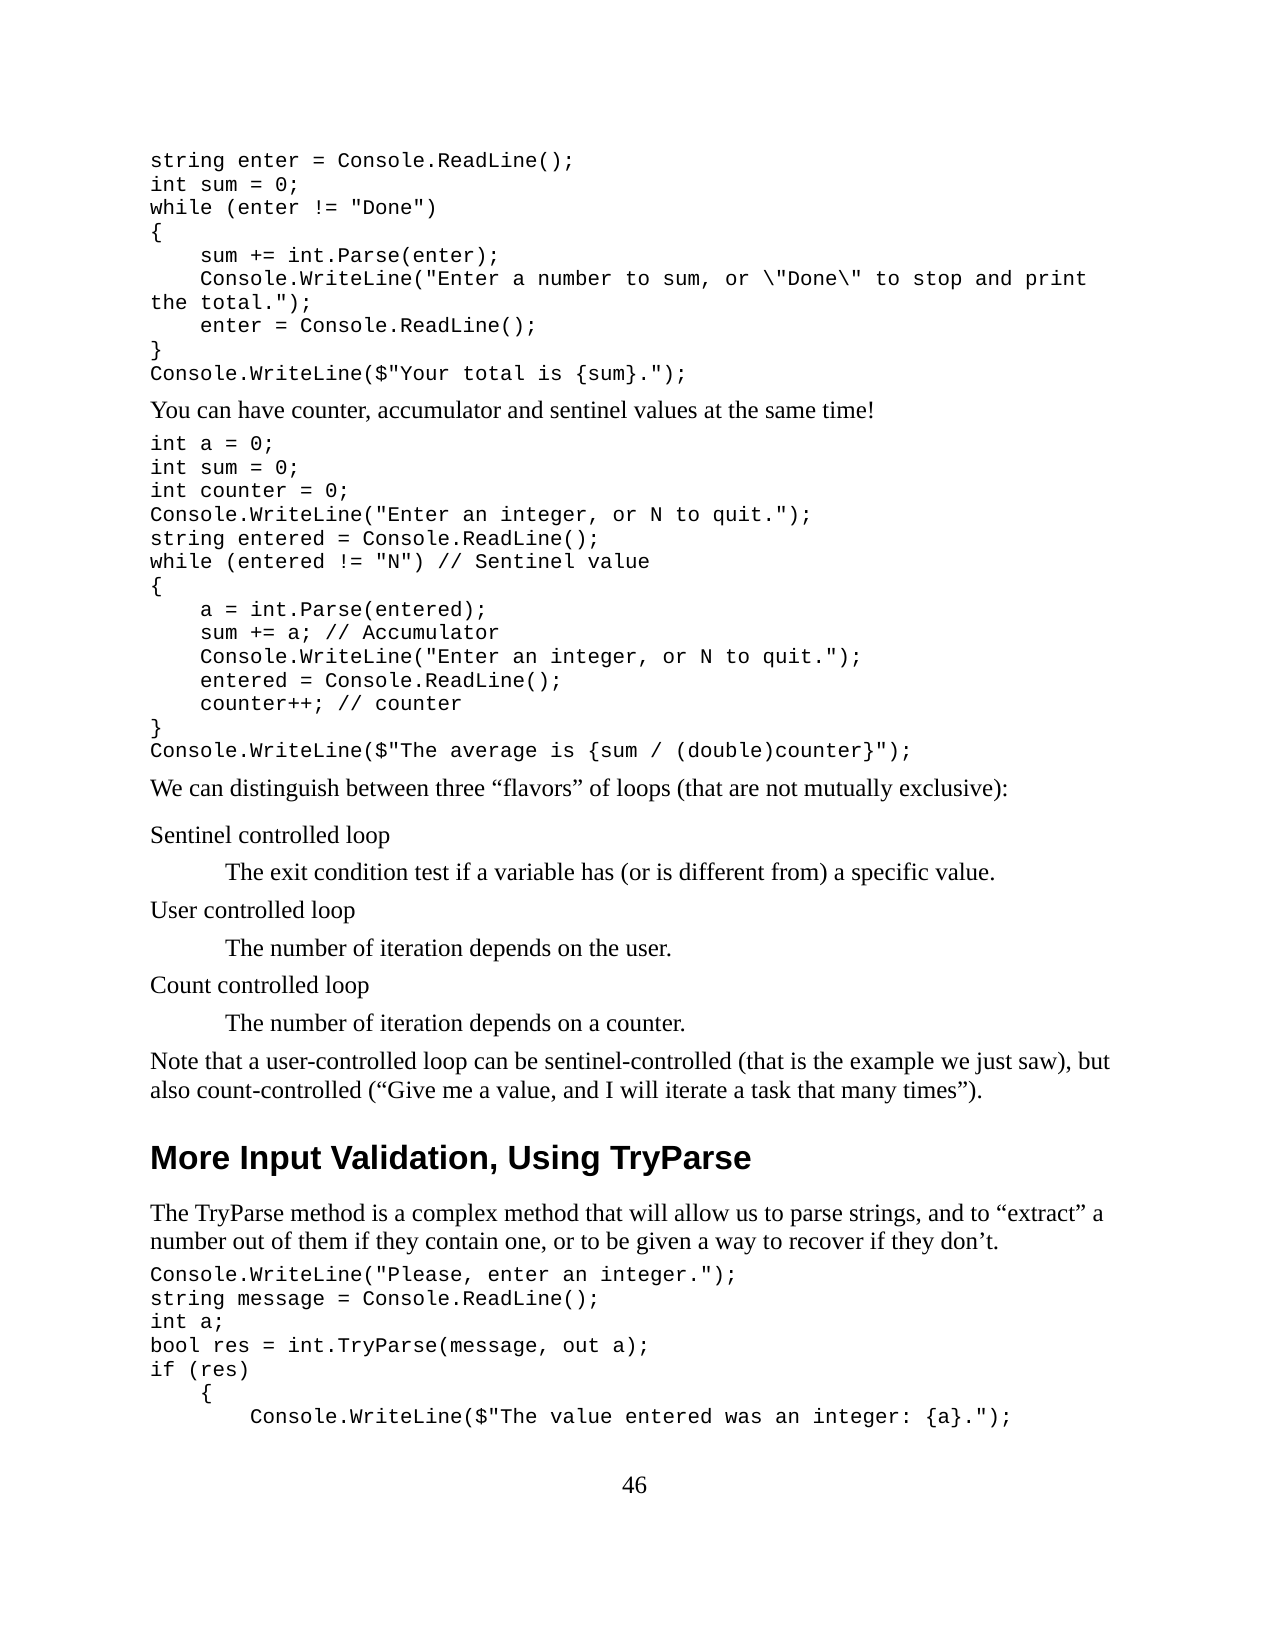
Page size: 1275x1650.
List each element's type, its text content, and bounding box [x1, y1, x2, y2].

text The number of iteration depends on the user. [225, 933, 1125, 962]
text } [150, 339, 1125, 363]
text Console.WriteLine("Enter a number to sum, or \"Done\" to stop and print the total."); [150, 268, 1125, 316]
text User controlled loop [150, 895, 1125, 924]
text while (enter != "Done") [150, 197, 1125, 221]
text Note that a user-controlled loop can be sentinel-controlled (that is the example we just saw), but also count-controlled (“Give me a value, and I will iterate a task that many times”). [150, 1046, 1125, 1103]
text sum += int.Parse(enter); [150, 244, 1125, 268]
text Console.WriteLine($"The average is {sum / (double)counter}"); [150, 741, 1125, 764]
text string entered = Console.ReadLine(); [150, 528, 1125, 551]
text Console.WriteLine("Enter an integer, or N to quit."); [150, 504, 1125, 528]
text counter++; // counter [150, 693, 1125, 717]
text a = int.Parse(entered); [150, 599, 1125, 622]
text if (res) [150, 1359, 1125, 1382]
text Console.WriteLine($"Your total is {sum}."); [150, 363, 1125, 386]
text We can distinguish between three “flavors” of loops (that are not mutually exclusive): [150, 773, 1125, 802]
text enter = Console.ReadLine(); [150, 316, 1125, 339]
text The exit condition test if a variable has (or is different from) a specific value. [225, 857, 1125, 886]
text Console.WriteLine($"The value entered was an integer: {a}."); [150, 1406, 1125, 1429]
text You can have counter, accumulator and sentinel values at the same time! [150, 395, 1125, 424]
text { [150, 1382, 1125, 1406]
text Count controlled loop [150, 971, 1125, 999]
text Console.WriteLine("Enter an integer, or N to quit."); [150, 646, 1125, 669]
text The number of iteration depends on a counter. [225, 1008, 1125, 1037]
text int sum = 0; [150, 174, 1125, 197]
text { [150, 221, 1125, 244]
subtitle More Input Validation, Using TryParse [150, 1137, 1125, 1176]
text entered = Console.ReadLine(); [150, 669, 1125, 693]
text Sentinel controlled loop [150, 820, 1125, 848]
text while (entered != "N") // Sentinel value [150, 551, 1125, 575]
text string enter = Console.ReadLine(); [150, 150, 1125, 174]
text { [150, 575, 1125, 599]
text string message = Console.ReadLine(); [150, 1288, 1125, 1311]
text bool res = int.TryParse(message, out a); [150, 1335, 1125, 1359]
text int sum = 0; [150, 457, 1125, 480]
text sum += a; // Accumulator [150, 622, 1125, 646]
text } [150, 717, 1125, 741]
text int a = 0; [150, 433, 1125, 457]
text The TryParse method is a complex method that will allow us to parse strings, and to “extract” a number out of them if they contain one, or to be given a way to recover if they don’t. [150, 1198, 1125, 1255]
text int counter = 0; [150, 480, 1125, 504]
text Console.WriteLine("Please, enter an integer."); [150, 1264, 1125, 1288]
text int a; [150, 1311, 1125, 1335]
